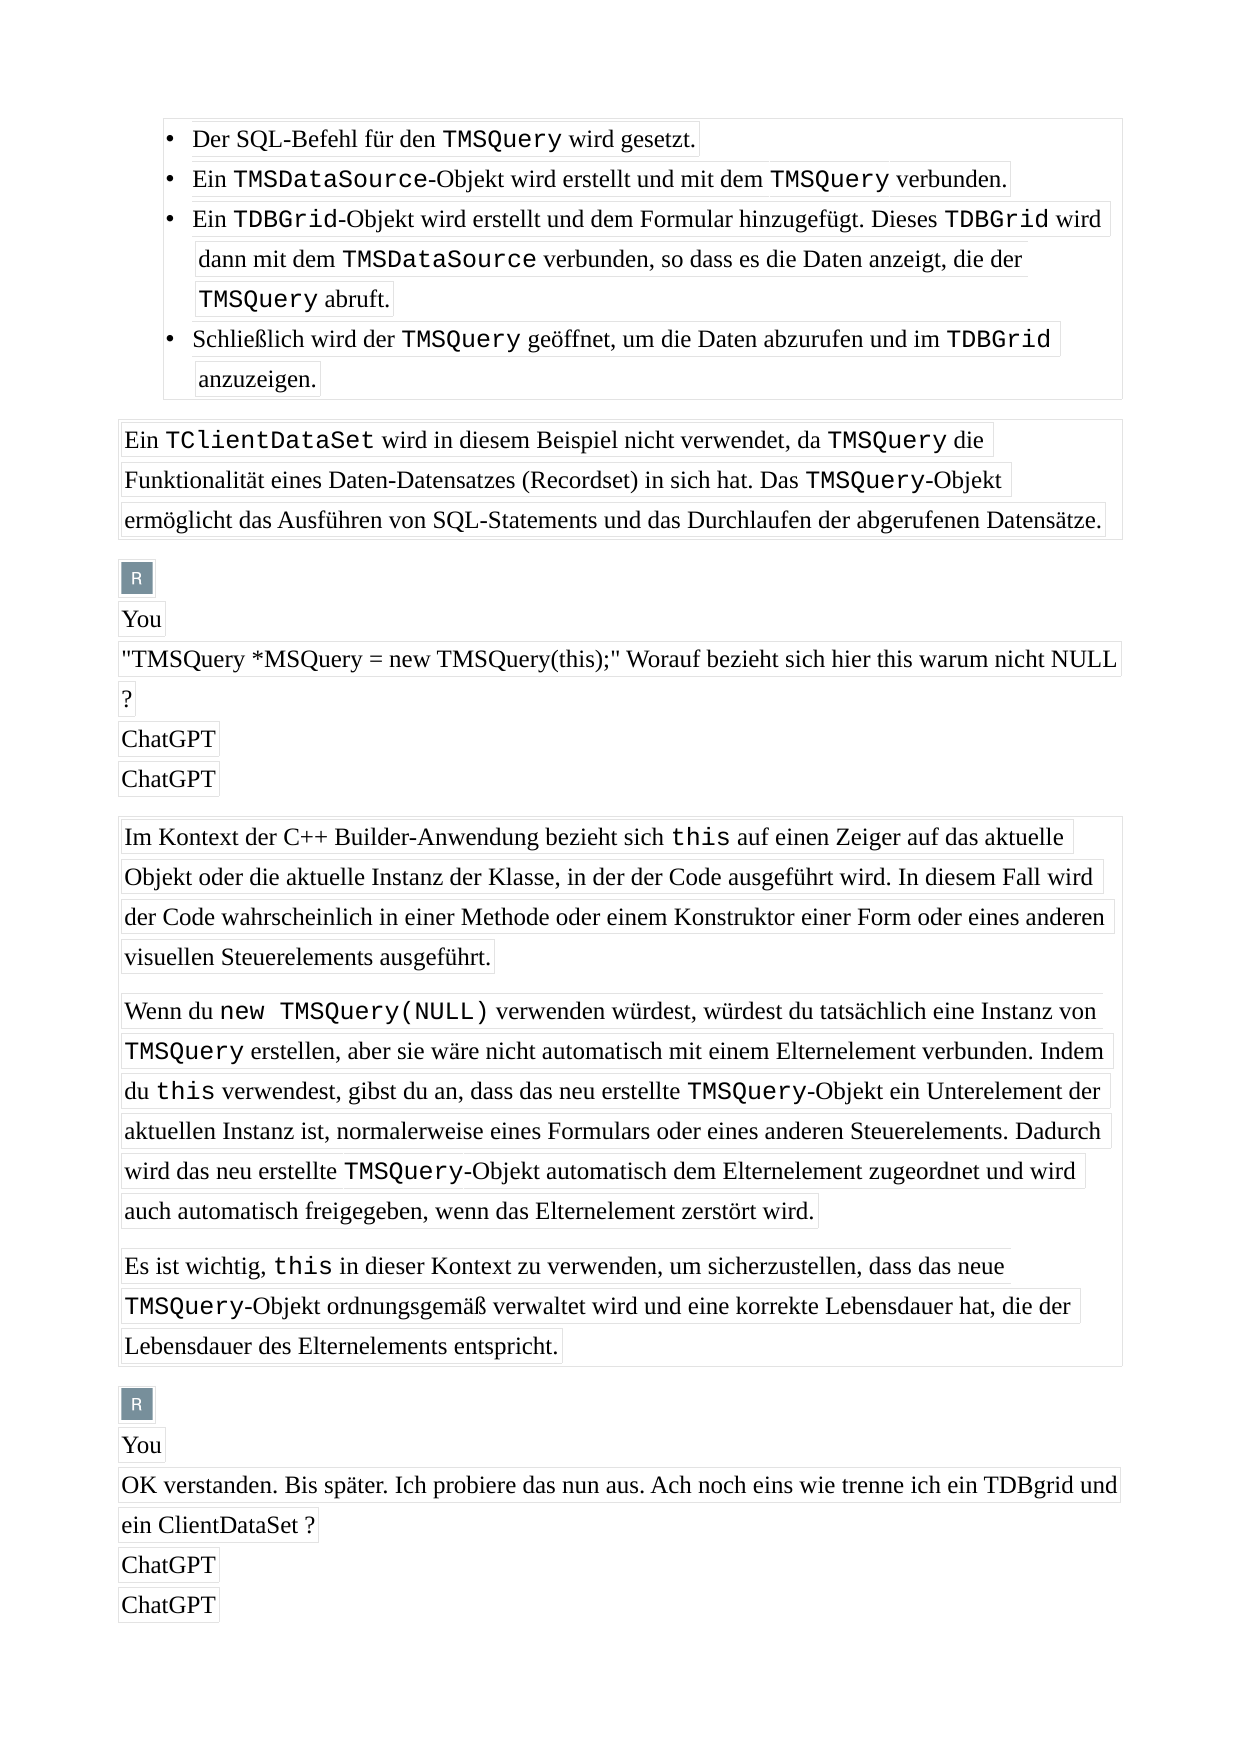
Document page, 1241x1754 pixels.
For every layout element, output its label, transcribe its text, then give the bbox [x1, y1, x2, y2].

text You [119, 602, 165, 636]
text "TMSQuery *MSQuery = new TMSQuery(this);" Worauf bezieht sich hier this warum nicht NULL [119, 642, 1121, 676]
text [166, 601, 1122, 636]
text ? [118, 677, 1122, 716]
text Im Kontext der C++ Builder-Anwendung bezieht sich this auf einen Zeiger auf das aktuelle Objekt oder die aktuelle Instanz der Klasse, in der der Code ausgeführt wird. In diesem Fall wird der Code wahrscheinlich in einer Methode oder einem Konstruktor einer Form oder eines anderen visuellen Steuerelements ausgeführt. [119, 817, 1122, 973]
text Wenn du new TMSQuery(NULL) verwenden würdest, würdest du tatsächlich eine Instanz von TMSQuery erstellen, aber sie wäre nicht automatisch mit einem Elternelement verbunden. Indem du this verwendest, gibst du an, dass das neu erstellte TMSQuery-Objekt ein Unterelement der aktuellen Instanz ist, normalerweise eines Formulars oder eines anderen Steuerelements. Dadurch wird das neu erstellte TMSQuery-Objekt automatisch dem Elternelement zugeordnet und wird auch automatisch freigegeben, wenn das Elternelement zerstört wird. [119, 990, 1122, 1228]
text Es ist wichtig, this in dieser Kontext zu verwenden, um sicherzustellen, dass das neue TMSQuery-Objekt ordnungsgemäß verwaltet wird und eine korrekte Lebensdauer hat, die der Lebensdauer des Elternelements entspricht. [119, 1245, 1122, 1366]
text [166, 1427, 1122, 1462]
text [220, 761, 1122, 796]
text ChatGPT [119, 1548, 219, 1582]
list Ein TDBGrid-Objekt wird erstellt und dem Formular hinzugefügt. Dieses TDBGrid wird dann mit dem TMSDataSource verbunden, so dass es die Daten anzeigt, die der TMSQuery abruft. [164, 198, 1122, 316]
text Ein TClientDataSet wird in diesem Beispiel nicht verwendet, da TMSQuery die Funktionalität eines Daten-Datensatzes (Recordset) in sich hat. Das TMSQuery-Objekt ermöglicht das Ausführen von SQL-Statements und das Durchlaufen der abgerufenen Datensätze. [119, 420, 1122, 539]
text ChatGPT [119, 722, 219, 756]
list Ein TMSDataSource-Objekt wird erstellt und mit dem TMSQuery verbunden. [164, 158, 1122, 196]
text [220, 721, 1122, 756]
text [220, 1547, 1122, 1582]
list Der SQL-Befehl für den TMSQuery wird gesetzt. [164, 119, 1122, 156]
list Schließlich wird der TMSQuery geöffnet, um die Daten abzurufen und im TDBGrid anzuzeigen. [164, 318, 1122, 399]
text ChatGPT [119, 762, 219, 796]
text ChatGPT [119, 1588, 219, 1622]
text [220, 1587, 1122, 1622]
text You [119, 1428, 165, 1462]
text OK verstanden. Bis später. Ich probiere das nun aus. Ach noch eins wie trenne ich ein TDBgrid und ein ClientDataSet ? [118, 1467, 1122, 1542]
picture [121, 1388, 153, 1420]
picture [121, 562, 153, 594]
